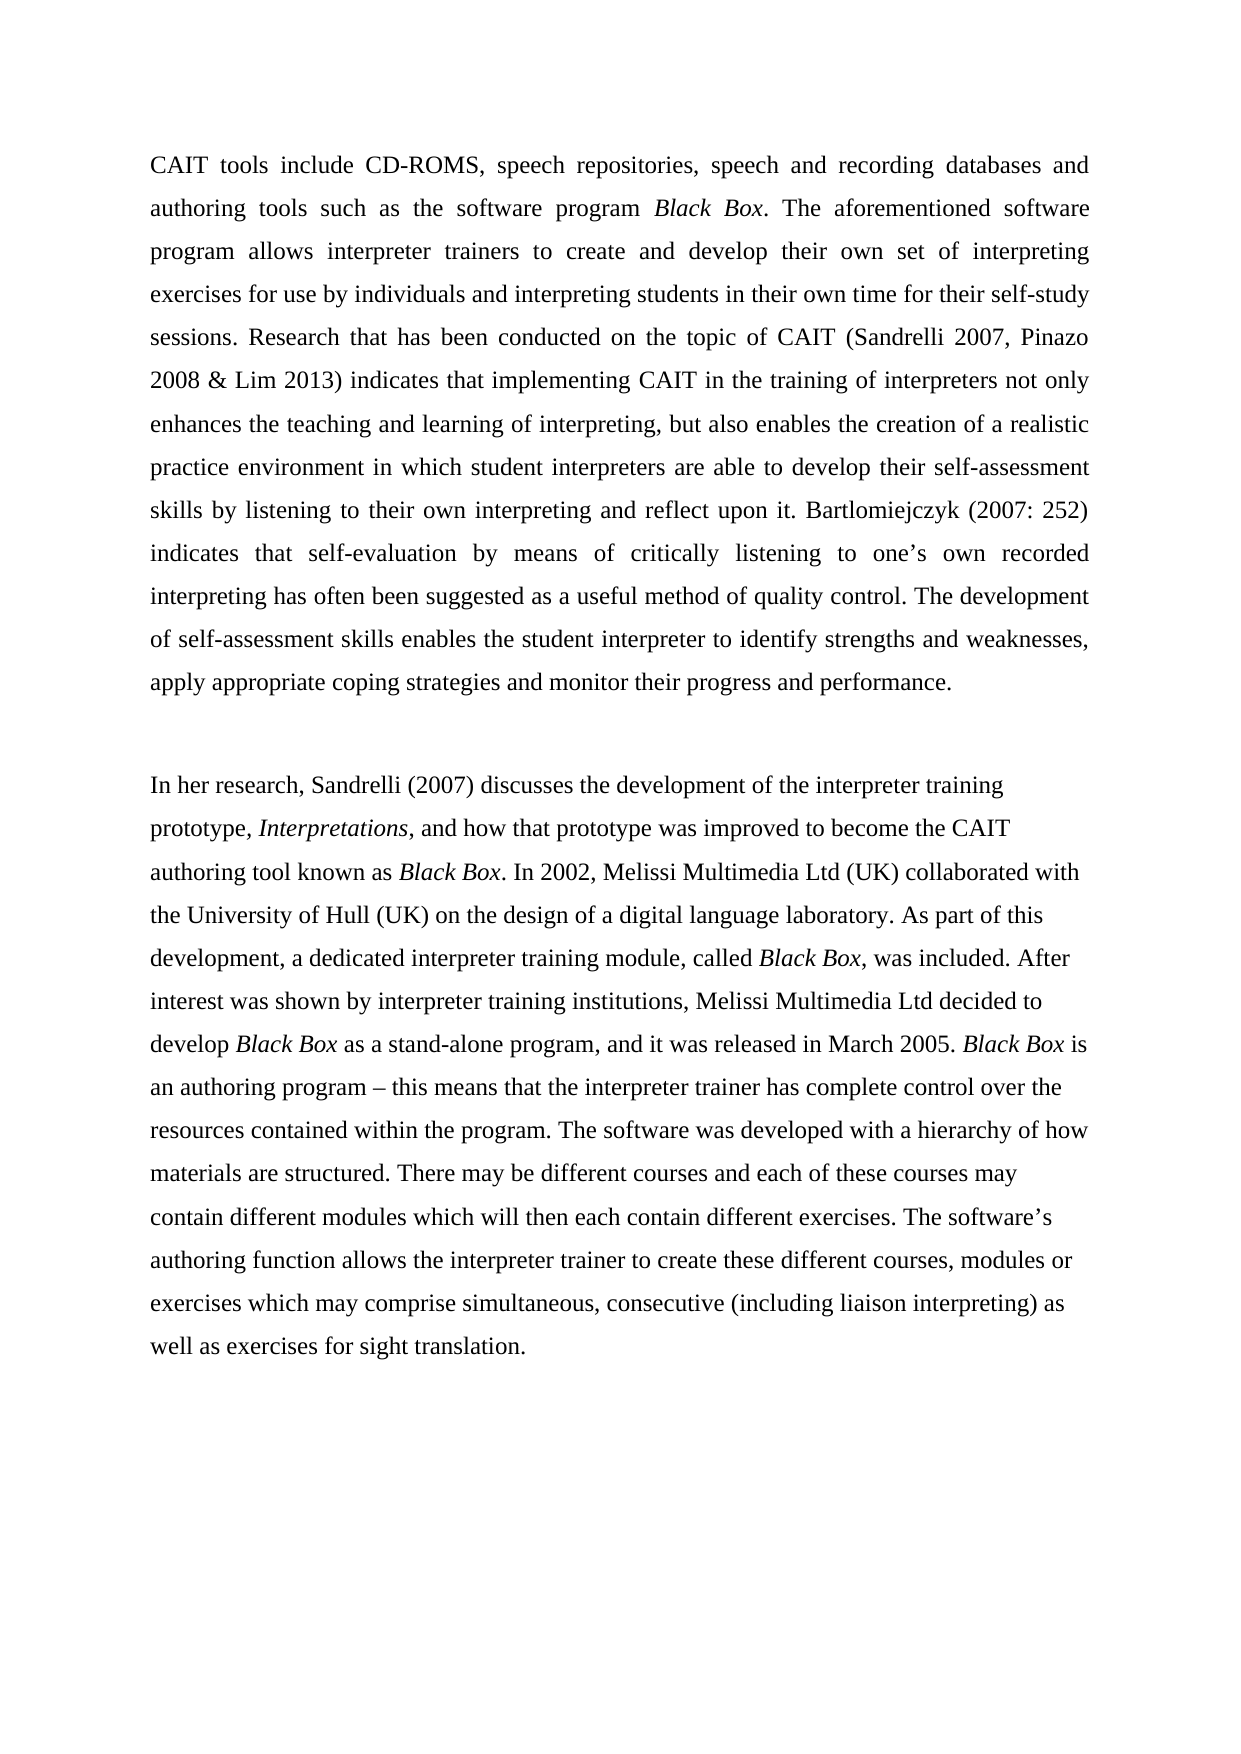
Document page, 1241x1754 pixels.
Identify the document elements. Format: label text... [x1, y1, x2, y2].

text CAIT tools include CD-ROMS, speech repositories, speech and recording databases and authoring tools such as the software program Black Box. The aforementioned software program allows interpreter trainers to create and develop their own set of interpreting exercises for use by individuals and interpreting students in their own time for their self-study sessions. Research that has been conducted on the topic of CAIT (Sandrelli 2007, Pinazo 2008 & Lim 2013) indicates that implementing CAIT in the training of interpreters not only enhances the teaching and learning of interpreting, but also enables the creation of a realistic practice environment in which student interpreters are able to develop their self-assessment skills by listening to their own interpreting and reflect upon it. Bartlomiejczyk (2007: 252) indicates that self-evaluation by means of critically listening to one’s own recorded interpreting has often been suggested as a useful method of quality control. The development of self-assessment skills enables the student interpreter to identify strengths and weaknesses, apply appropriate coping strategies and monitor their progress and performance. [150, 150, 1090, 696]
text In her research, Sandrelli (2007) discusses the development of the interpreter training prototype, Interpretations, and how that prototype was improved to become the CAIT authoring tool known as Black Box. In 2002, Melissi Multimedia Ltd (UK) collaborated with the University of Hull (UK) on the design of a digital language laboratory. As part of this development, a dedicated interpreter training module, called Black Box, was included. After interest was shown by interpreter training institutions, Melissi Multimedia Ltd decided to develop Black Box as a stand-alone program, and it was released in March 2005. Black Box is an authoring program – this means that the interpreter trainer has complete control over the resources contained within the program. The software was developed with a hierarchy of how materials are structured. There may be different courses and each of these courses may contain different modules which will then each contain different exercises. The software’s authoring function allows the interpreter trainer to create these different courses, modules or exercises which may comprise simultaneous, consecutive (including liaison interpreting) as well as exercises for sight translation. [150, 770, 1090, 1360]
